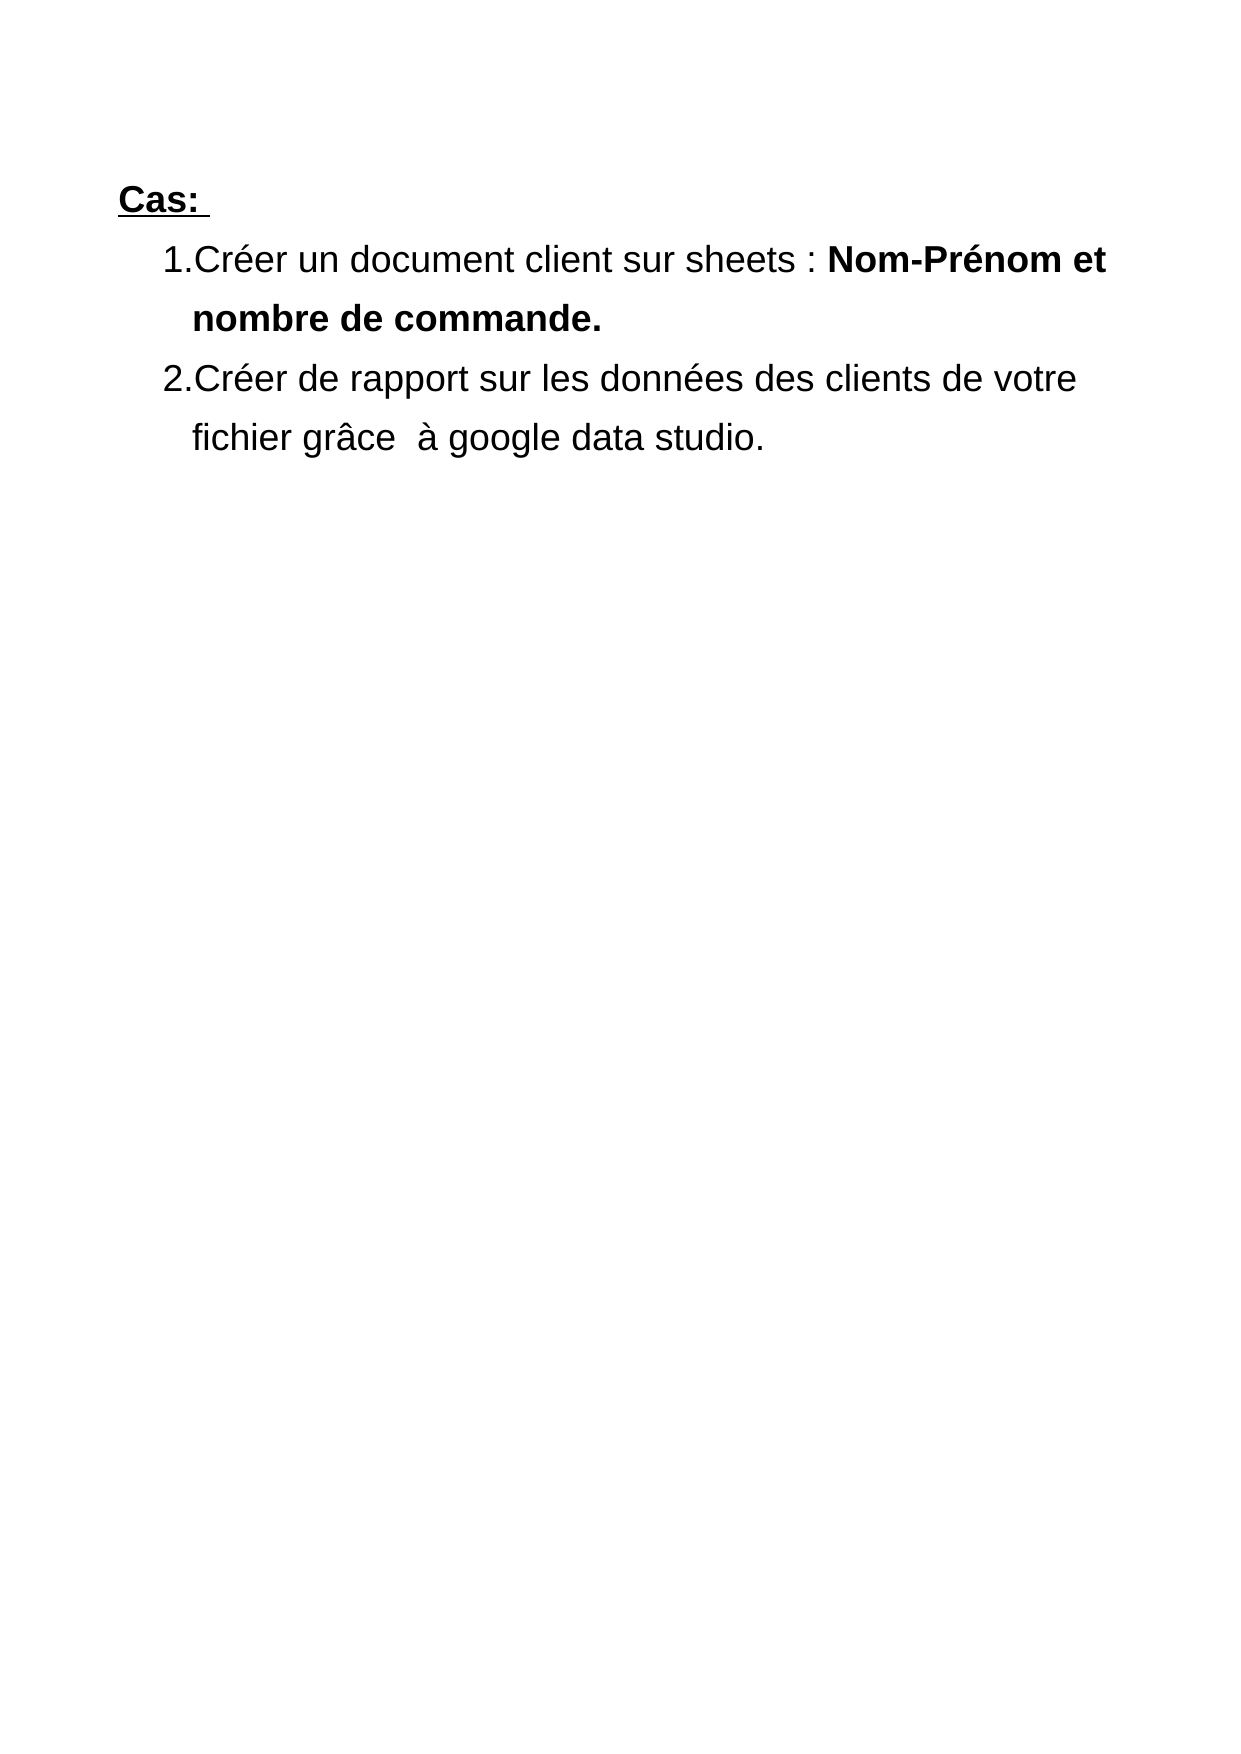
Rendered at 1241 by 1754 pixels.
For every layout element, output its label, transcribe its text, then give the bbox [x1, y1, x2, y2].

list Créer de rapport sur les données des clients de votre fichier grâce à google data studio. [162, 356, 1122, 459]
text Cas: [118, 178, 1122, 221]
list Créer un document client sur sheets : Nom-Prénom et nombre de commande. [162, 237, 1122, 340]
